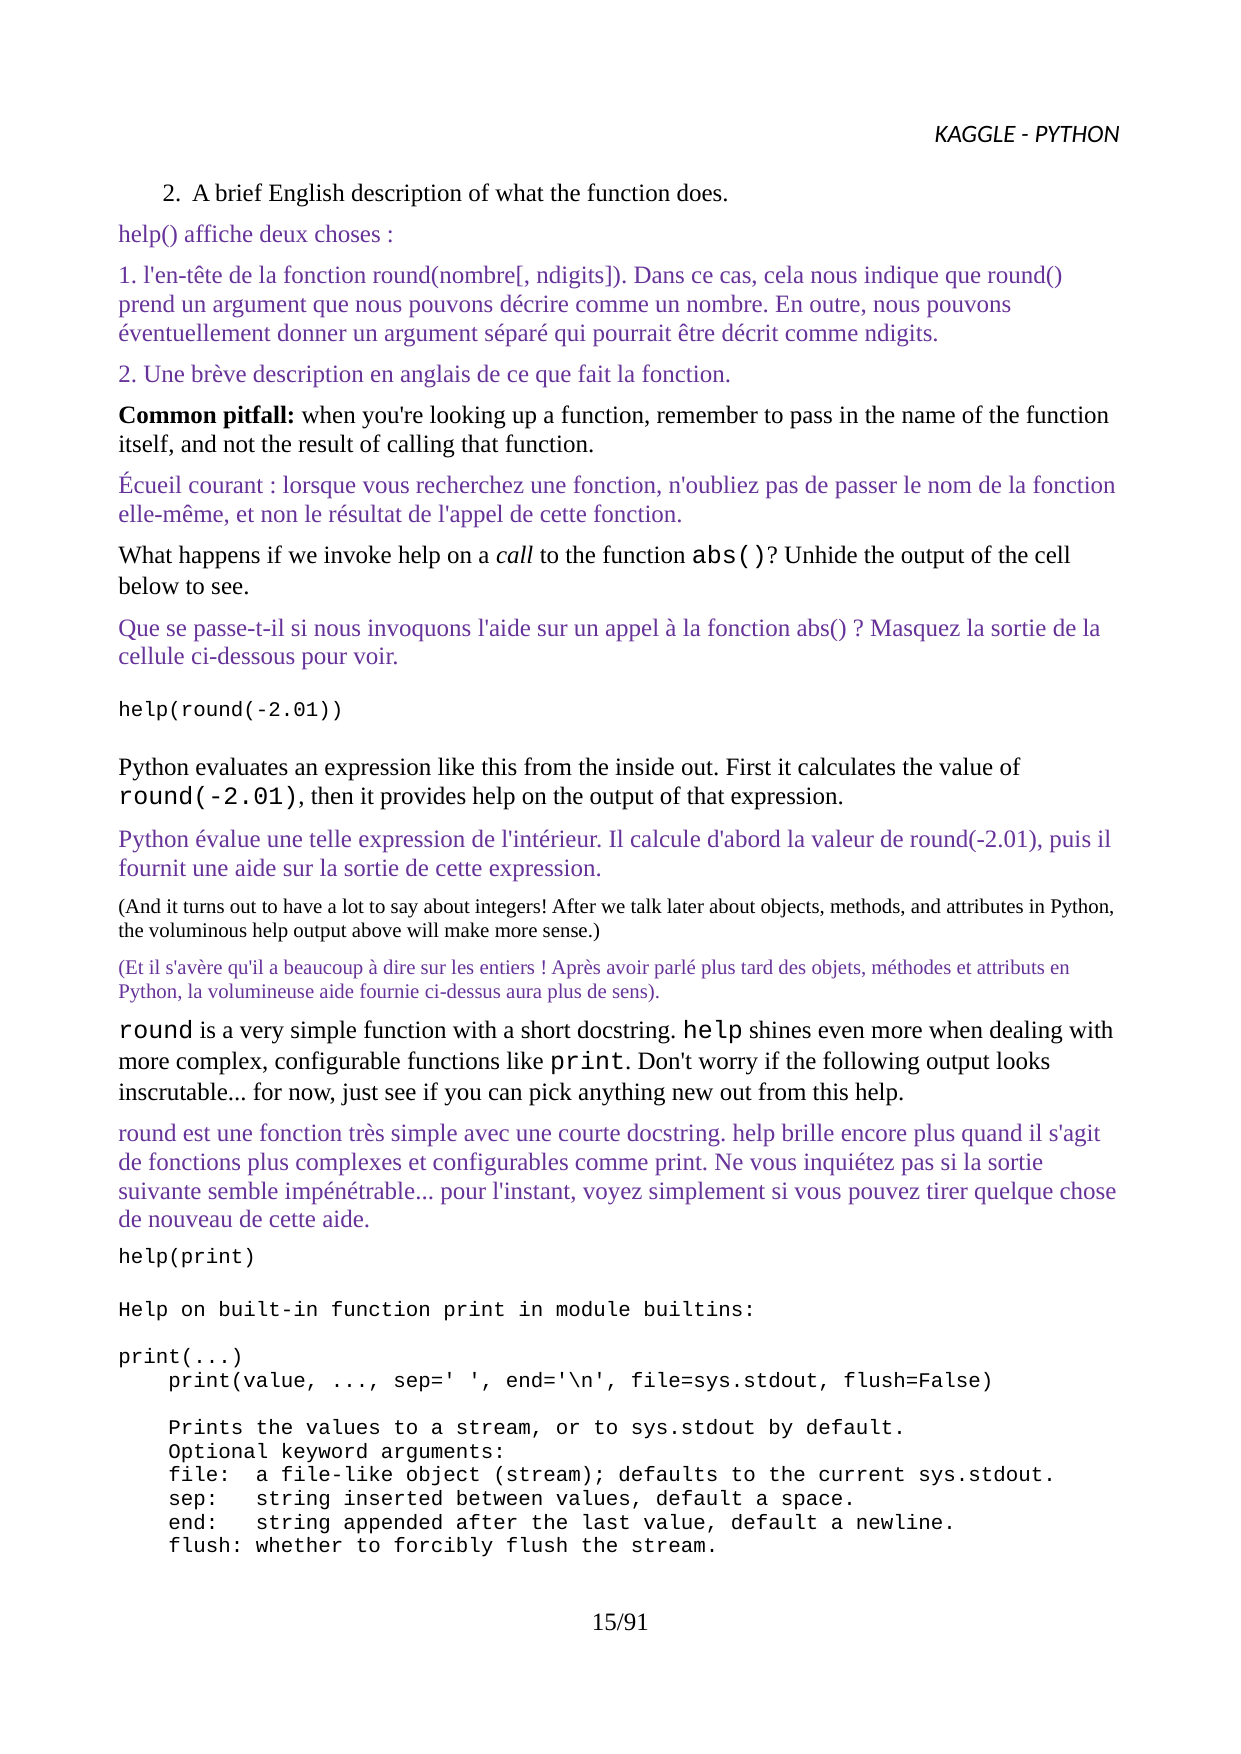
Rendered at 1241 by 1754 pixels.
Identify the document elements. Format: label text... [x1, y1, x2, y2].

text Help on built-in function print in module builtins: [118, 1299, 1122, 1323]
text 1. l'en-tête de la fonction round(nombre[, ndigits]). Dans ce cas, cela nous indique que round() prend un argument que nous pouvons décrire comme un nombre. En outre, nous pouvons éventuellement donner un argument séparé qui pourrait être décrit comme ndigits. [118, 261, 1122, 347]
text What happens if we invoke help on a call to the function abs()? Unhide the output of the cell below to see. [118, 541, 1122, 600]
text 2. Une brève description en anglais de ce que fait la fonction. [118, 359, 1122, 388]
text print(value, ..., sep=' ', end='\n', file=sys.stdout, flush=False) [118, 1370, 1122, 1393]
text Python évalue une telle expression de l'intérieur. Il calcule d'abord la valeur de round(-2.01), puis il fournit une aide sur la sortie de cette expression. [118, 824, 1122, 882]
text (Et il s'avère qu'il a beaucoup à dire sur les entiers ! Après avoir parlé plus tard des objets, méthodes et attributs en Python, la volumineuse aide fournie ci-dessus aura plus de sens). [118, 955, 1122, 1003]
text help(print) [118, 1246, 1122, 1269]
text Prints the values to a stream, or to sys.stdout by default. [118, 1417, 1122, 1441]
text help() affiche deux choses : [118, 219, 1122, 248]
text sep: string inserted between values, default a space. [118, 1488, 1122, 1512]
text round est une fonction très simple avec une courte docstring. help brille encore plus quand il s'agit de fonctions plus complexes et configurables comme print. Ne vous inquiétez pas si la sortie suivante semble impénétrable... pour l'instant, voyez simplement si vous pouvez tirer quelque chose de nouveau de cette aide. [118, 1118, 1122, 1233]
text Écueil courant : lorsque vous recherchez une fonction, n'oubliez pas de passer le nom de la fonction elle-même, et non le résultat de l'appel de cette fonction. [118, 471, 1122, 528]
text file: a file-like object (stream); defaults to the current sys.stdout. [118, 1464, 1122, 1488]
text Optional keyword arguments: [118, 1441, 1122, 1464]
list A brief English description of what the function does. [162, 178, 1122, 207]
text (And it turns out to have a lot to say about integers! After we talk later about objects, methods, and attributes in Python, the voluminous help output above will make more sense.) [118, 894, 1122, 942]
text print(...) [118, 1346, 1122, 1370]
text Common pitfall: when you're looking up a function, remember to pass in the name of the function itself, and not the result of calling that function. [118, 401, 1122, 458]
text help(round(-2.01)) [118, 699, 1122, 723]
text Que se passe-t-il si nous invoquons l'aide sur un appel à la fonction abs() ? Masquez la sortie de la cellule ci-dessous pour voir. [118, 613, 1122, 670]
text Python evaluates an expression like this from the inside out. First it calculates the value of round(-2.01), then it provides help on the output of that expression. [118, 752, 1122, 812]
text round is a very simple function with a short docstring. help shines even more when dealing with more complex, configurable functions like print. Don't worry if the following output looks inscrutable... for now, just see if you can pick anything new out from this help. [118, 1015, 1122, 1106]
text flush: whether to forcibly flush the stream. [118, 1535, 1122, 1559]
text end: string appended after the last value, default a newline. [118, 1512, 1122, 1535]
